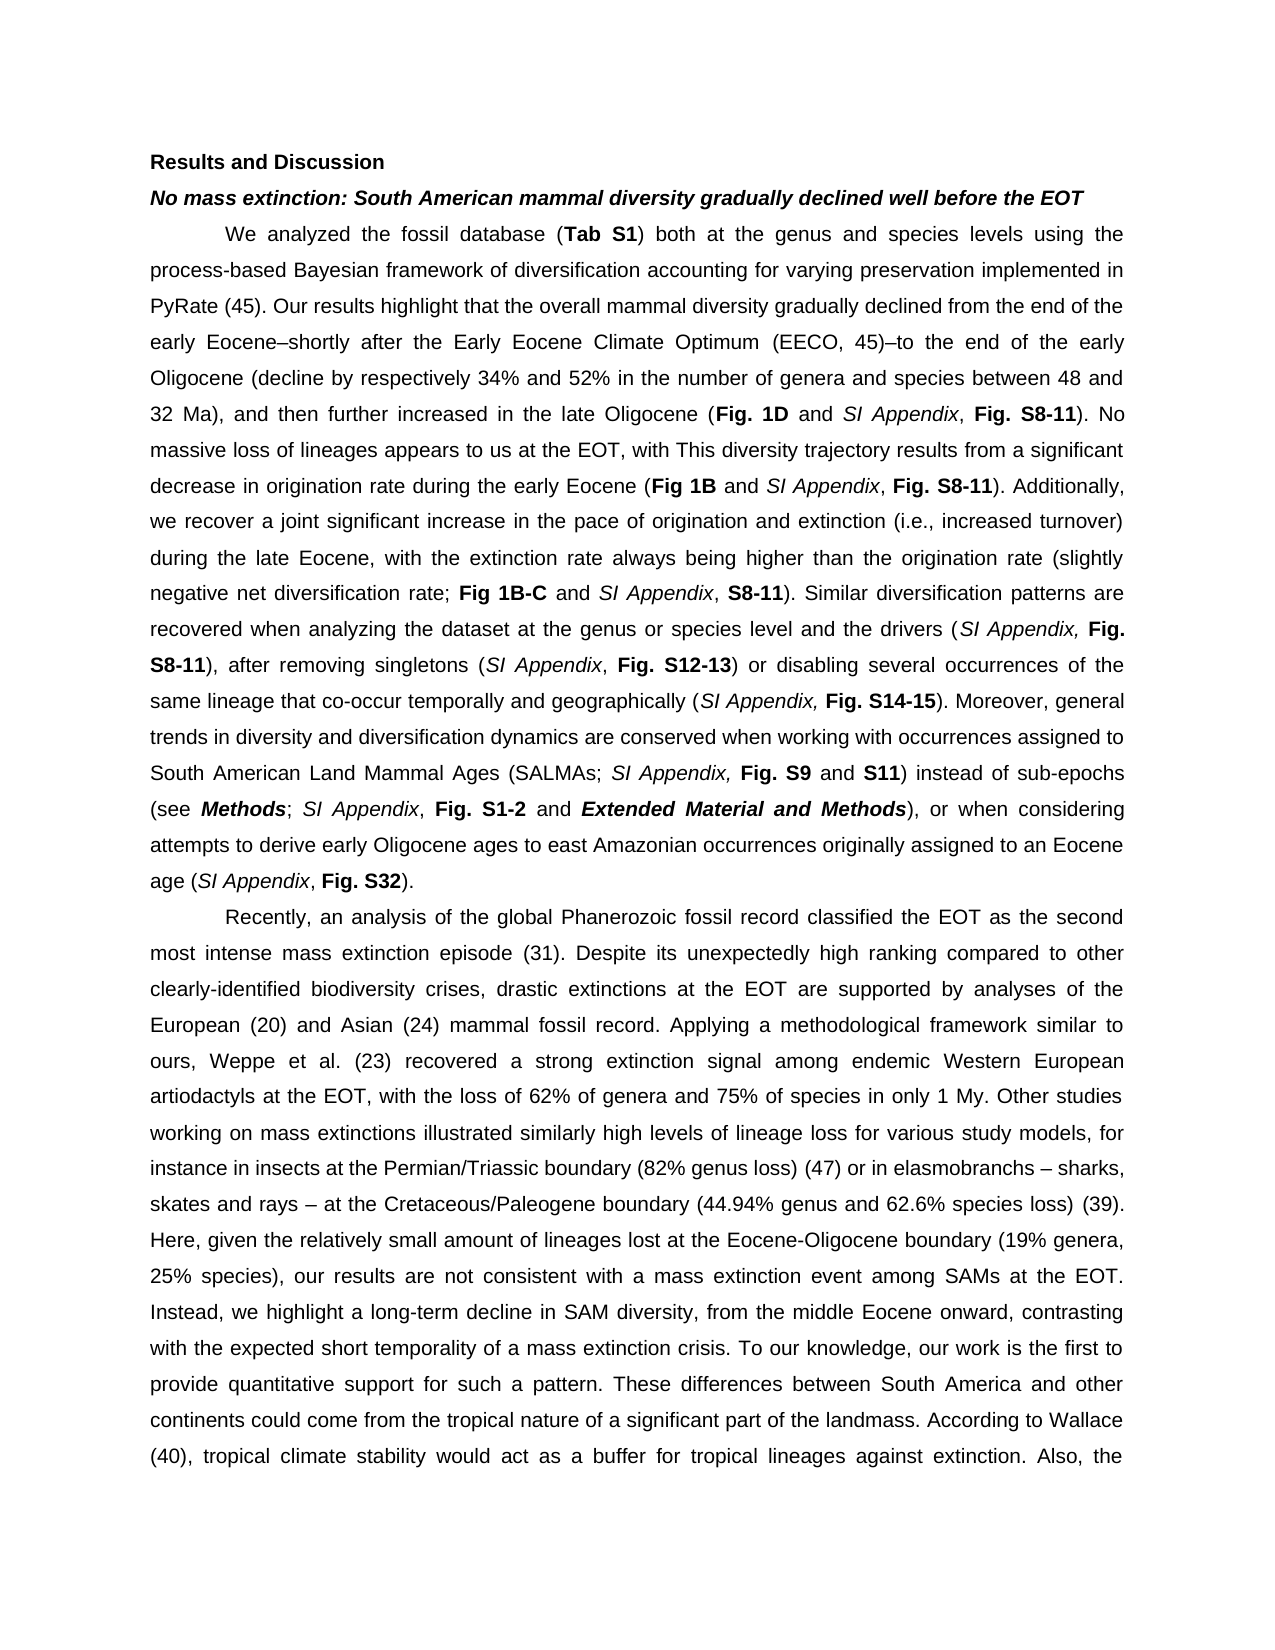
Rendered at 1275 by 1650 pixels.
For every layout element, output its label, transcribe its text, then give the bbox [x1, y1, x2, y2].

text Recently, an analysis of the global Phanerozoic fossil record classified the EOT as the second most intense mass extinction episode (31). Despite its unexpectedly high ranking compared to other clearly-identified biodiversity crises, drastic extinctions at the EOT are supported by analyses of the European (20) and Asian (24) mammal fossil record. Applying a methodological framework similar to ours, Weppe et al. (23) recovered a strong extinction signal among endemic Western European artiodactyls at the EOT, with the loss of 62% of genera and 75% of species in only 1 My. Other studies working on mass extinctions illustrated similarly high levels of lineage loss for various study models, for instance in insects at the Permian/Triassic boundary (82% genus loss) (47) or in elasmobranchs – sharks, skates and rays – at the Cretaceous/Paleogene boundary (44.94% genus and 62.6% species loss) (39). Here, given the relatively small amount of lineages lost at the Eocene-Oligocene boundary (19% genera, 25% species), our results are not consistent with a mass extinction event among SAMs at the EOT. Instead, we highlight a long-term decline in SAM diversity, from the middle Eocene onward, contrasting with the expected short temporality of a mass extinction crisis. To our knowledge, our work is the first to provide quantitative support for such a pattern. These differences between South America and other continents could come from the tropical nature of a significant part of the landmass. According to Wallace (40), tropical climate stability would act as a buffer for tropical lineages against extinction. Also, the [150, 905, 1125, 1468]
text Results and Discussion [150, 150, 1125, 174]
text We analyzed the fossil database (Tab S1) both at the genus and species levels using the process-based Bayesian framework of diversification accounting for varying preservation implemented in PyRate (45). Our results highlight that the overall mammal diversity gradually declined from the end of the early Eocene–shortly after the Early Eocene Climate Optimum (EECO, 45)–to the end of the early Oligocene (decline by respectively 34% and 52% in the number of genera and species between 48 and 32 Ma), and then further increased in the late Oligocene (Fig. 1D and SI Appendix, Fig. S8-11). No massive loss of lineages appears to us at the EOT, with This diversity trajectory results from a significant decrease in origination rate during the early Eocene (Fig 1B and SI Appendix, Fig. S8-11). Additionally, we recover a joint significant increase in the pace of origination and extinction (i.e., increased turnover) during the late Eocene, with the extinction rate always being higher than the origination rate (slightly negative net diversification rate; Fig 1B-C and SI Appendix, S8-11). Similar diversification patterns are recovered when analyzing the dataset at the genus or species level and the drivers (SI Appendix, Fig. S8-11), after removing singletons (SI Appendix, Fig. S12-13) or disabling several occurrences of the same lineage that co-occur temporally and geographically (SI Appendix, Fig. S14-15). Moreover, general trends in diversity and diversification dynamics are conserved when working with occurrences assigned to South American Land Mammal Ages (SALMAs; SI Appendix, Fig. S9 and S11) instead of sub-epochs (see Methods; SI Appendix, Fig. S1-2 and Extended Material and Methods), or when considering attempts to derive early Oligocene ages to east Amazonian occurrences originally assigned to an Eocene age (SI Appendix, Fig. S32). [150, 222, 1125, 893]
text No mass extinction: South American mammal diversity gradually declined well before the EOT [150, 186, 1125, 210]
